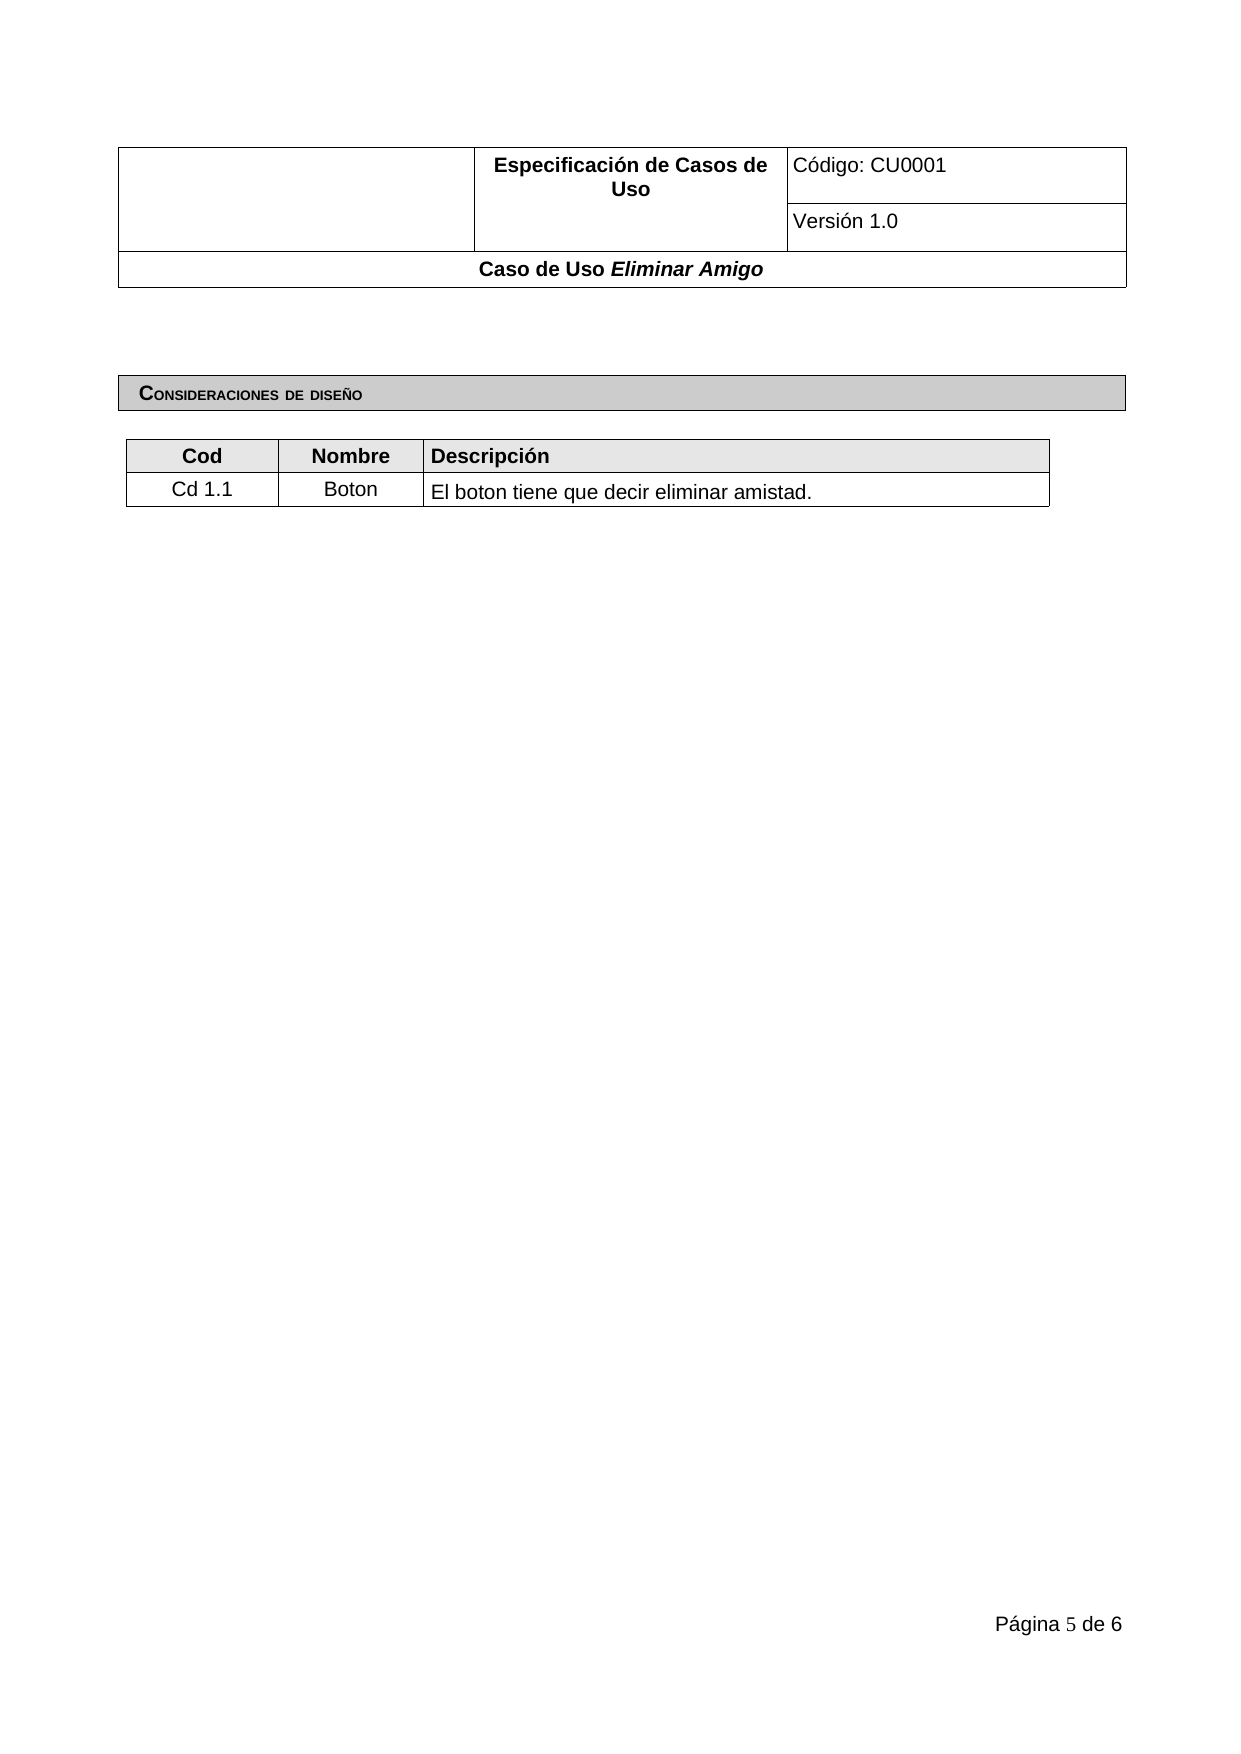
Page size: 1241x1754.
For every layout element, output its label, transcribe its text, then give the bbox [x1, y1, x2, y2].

table_header Cod [127, 440, 278, 472]
table_header Consideraciones de diseño [119, 376, 1125, 410]
table_cell El boton tiene que decir eliminar amistad. [424, 473, 1049, 506]
table_cell Boton [279, 473, 423, 506]
table_cell Cd 1.1 [127, 473, 278, 506]
table_header Nombre [279, 440, 423, 472]
table_header Descripción [424, 440, 1049, 472]
